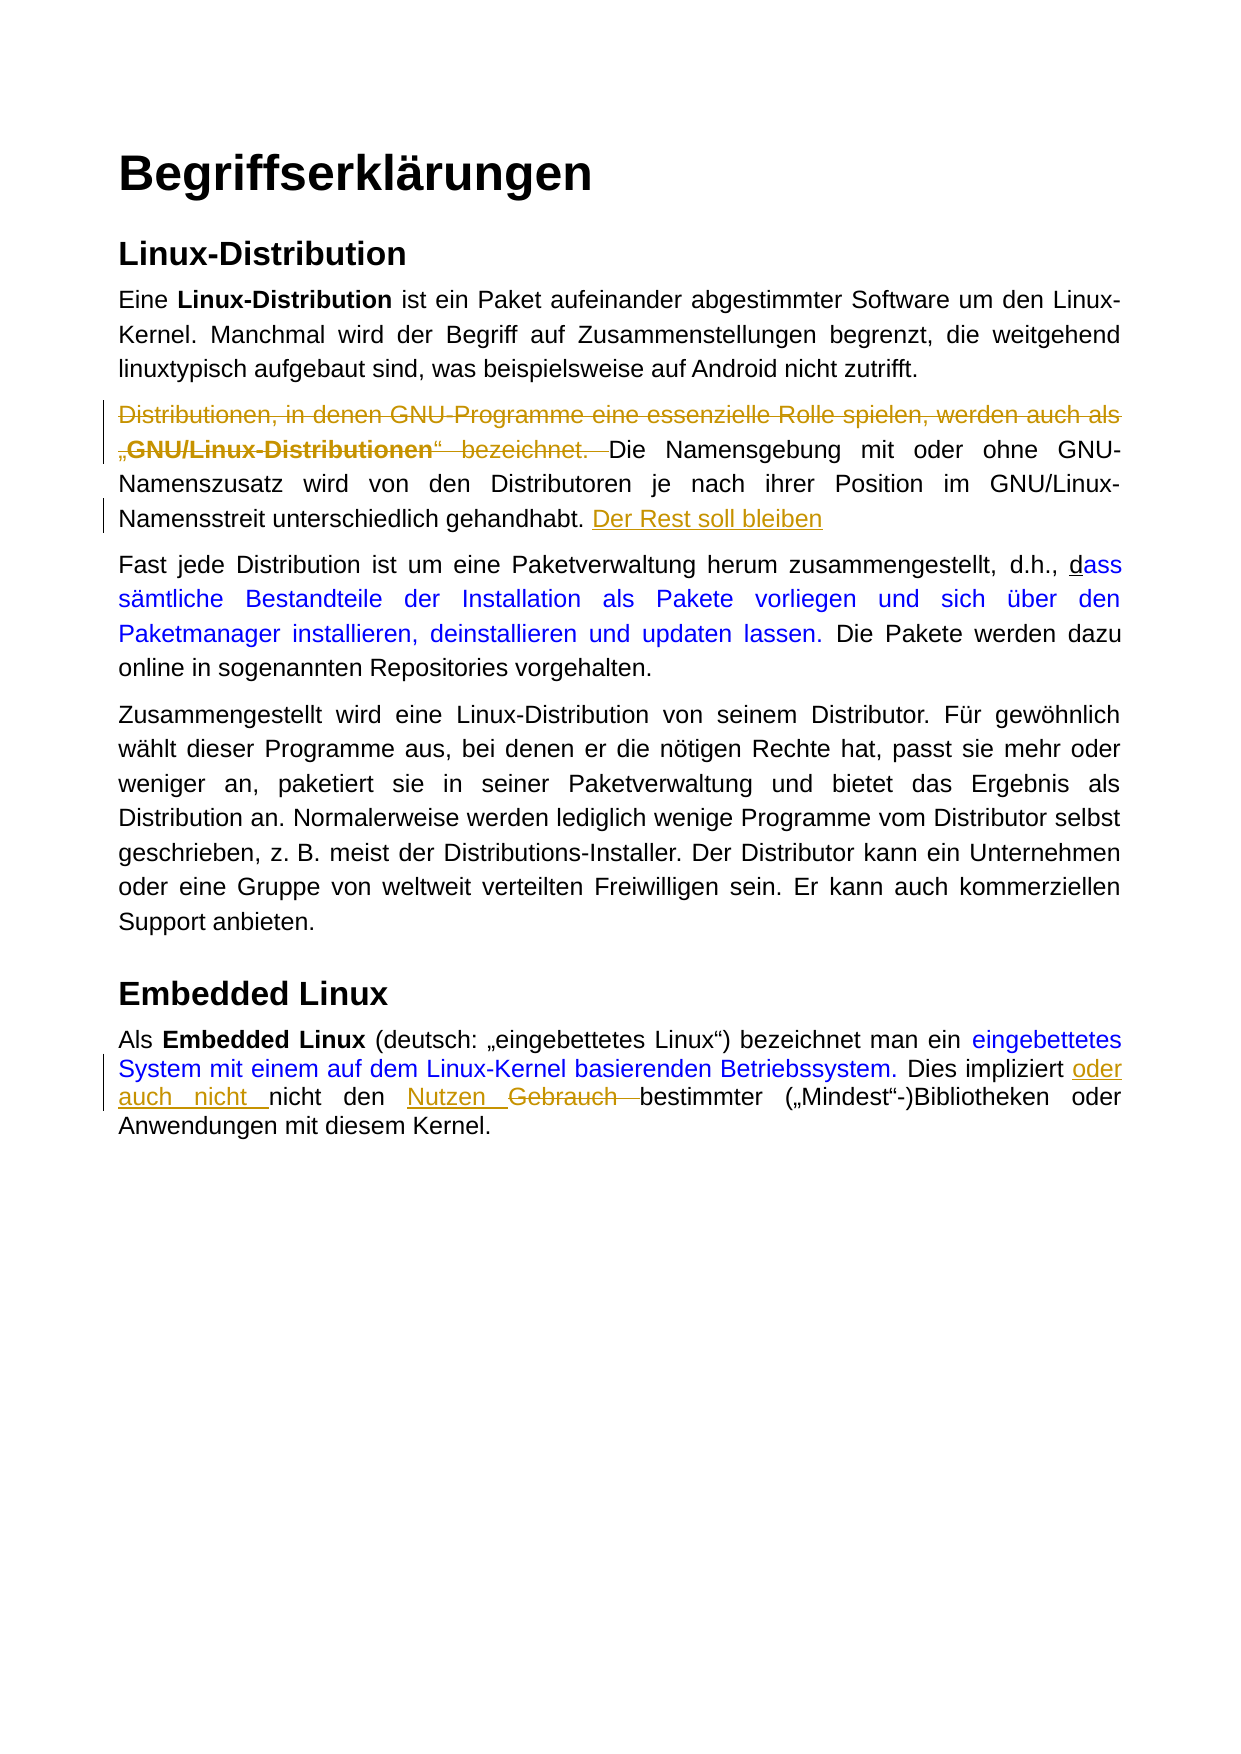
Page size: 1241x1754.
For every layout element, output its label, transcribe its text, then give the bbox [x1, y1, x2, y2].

text Die Namensgebung mit oder ohne GNU-Namenszusatz wird von den Distributoren je nach ihrer Position im GNU/Linux-Namensstreit unterschiedlich gehandhabt. Der Rest soll bleiben [118, 400, 1122, 416]
text Zusammengestellt wird eine Linux-Distribution von seinem Distributor. Für gewöhnlich wählt dieser Programme aus, bei denen er die nötigen Rechte hat, passt sie mehr oder weniger an, paketiert sie in seiner Paketverwaltung und bietet das Ergebnis als Distribution an. Normalerweise werden lediglich wenige Programme vom Distributor selbst geschrieben, z. B. meist der Distributions-Installer. Der Distributor kann ein Unternehmen oder eine Gruppe von weltweit verteilten Freiwilligen sein. Er kann auch kommerziellen Support anbieten. [118, 700, 1122, 935]
subtitle Begriffserklärungen [118, 143, 1122, 201]
subtitle Embedded Linux [118, 974, 1122, 1012]
text Fast jede Distribution ist um eine Paketverwaltung herum zusammengestellt, d.h., dass sämtliche Bestandteile der Installation als Pakete vorliegen und sich über den Paketmanager installieren, deinstallieren und updaten lassen. Die Pakete werden dazu online in sogenannten Repositories vorgehalten. [118, 550, 1122, 682]
text Eine Linux-Distribution ist ein Paket aufeinander abgestimmter Software um den Linux-Kernel. Manchmal wird der Begriff auf Zusammenstellungen begrenzt, die weitgehend linuxtypisch aufgebaut sind, was beispielsweise auf Android nicht zutrifft. [118, 285, 1122, 383]
subtitle Linux-Distribution [118, 234, 1122, 273]
text Die Namensgebung mit oder ohne GNU-Namenszusatz wird von den Distributoren je nach ihrer Position im GNU/Linux-Namensstreit unterschiedlich gehandhabt. Der Rest soll bleiben [118, 417, 1122, 532]
text Als Embedded Linux (deutsch: „eingebettetes Linux“) bezeichnet man ein eingebettetes System mit einem auf dem Linux-Kernel basierenden Betriebssystem. Dies impliziert oder auch nicht nicht den Nutzen bestimmter („Mindest“-)Bibliotheken oder Anwendungen mit diesem Kernel. [118, 1025, 1122, 1140]
